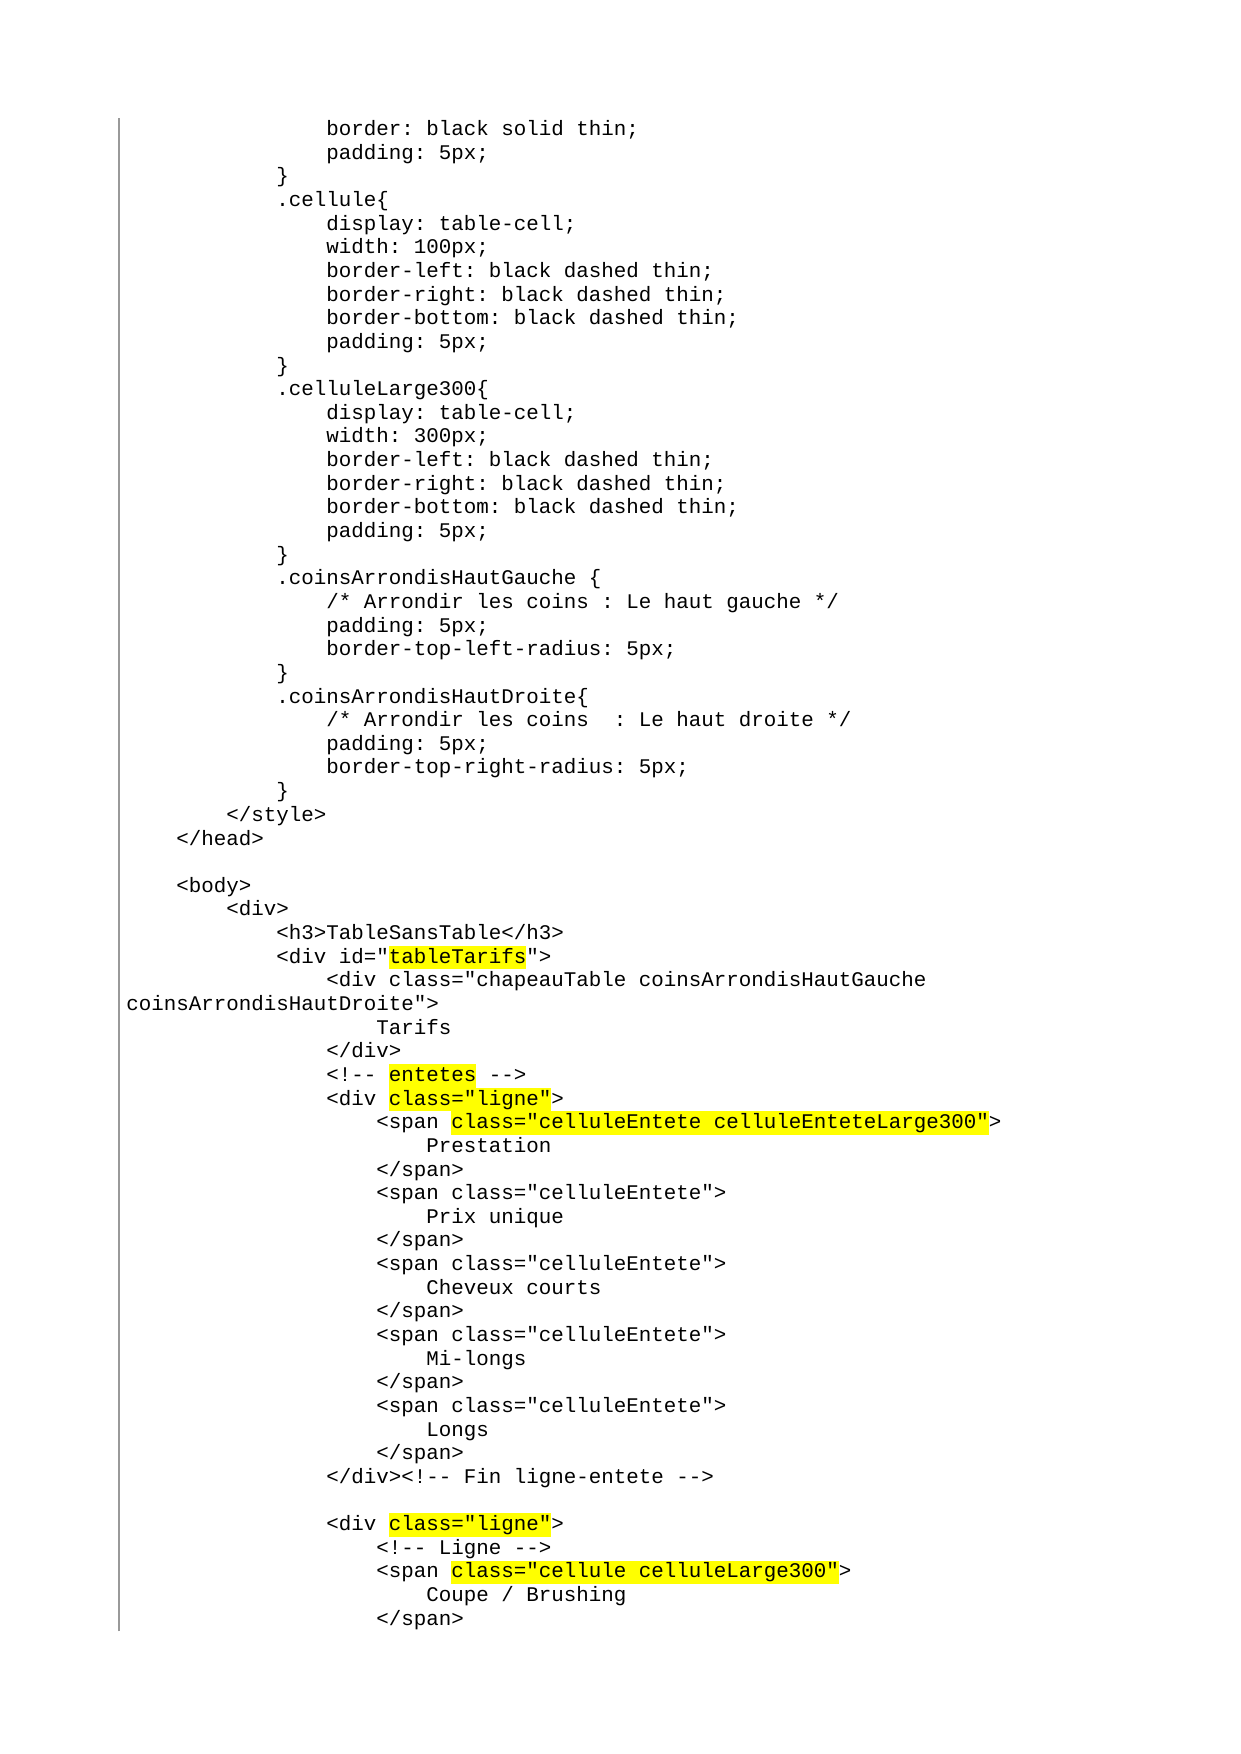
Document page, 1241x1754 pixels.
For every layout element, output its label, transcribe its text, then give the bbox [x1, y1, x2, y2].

text padding: 5px; [120, 520, 1122, 544]
text </span> [120, 1300, 1122, 1324]
text display: table-cell; [120, 402, 1122, 426]
text } [120, 544, 1122, 567]
text border-bottom: black dashed thin; [120, 307, 1122, 331]
text Coupe / Brushing [120, 1584, 1122, 1608]
text border-right: black dashed thin; [120, 473, 1122, 496]
text border-top-left-radius: 5px; [120, 638, 1122, 662]
text </span> [120, 1608, 1122, 1631]
text display: table-cell; [120, 213, 1122, 236]
text </span> [120, 1229, 1122, 1253]
text padding: 5px; [120, 615, 1122, 638]
text width: 300px; [120, 426, 1122, 449]
text border-left: black dashed thin; [120, 260, 1122, 284]
text Prestation [120, 1135, 1122, 1158]
text </div><!-- Fin ligne-entete --> [120, 1466, 1122, 1489]
text <div class="ligne"> [120, 1088, 1122, 1111]
text </head> [120, 827, 1122, 851]
text /* Arrondir les coins : Le haut gauche */ [120, 591, 1122, 615]
text padding: 5px; [120, 733, 1122, 757]
text <!-- Ligne --> [120, 1537, 1122, 1561]
text </span> [120, 1158, 1122, 1182]
text <span class="cellule celluleLarge300"> [120, 1561, 1122, 1584]
text <body> [120, 875, 1122, 898]
text padding: 5px; [120, 331, 1122, 354]
text <div class="ligne"> [120, 1513, 1122, 1537]
text Prix unique [120, 1206, 1122, 1229]
text <span class="celluleEntete"> [120, 1253, 1122, 1277]
text <span class="celluleEntete"> [120, 1395, 1122, 1419]
text border-top-right-radius: 5px; [120, 757, 1122, 780]
text padding: 5px; [120, 142, 1122, 165]
text </div> [120, 1040, 1122, 1064]
text <span class="celluleEntete"> [120, 1324, 1122, 1348]
text <div id="tableTarifs"> [120, 946, 1122, 969]
text border-bottom: black dashed thin; [120, 496, 1122, 520]
text Tarifs [120, 1017, 1122, 1040]
text } [120, 354, 1122, 378]
text .cellule{ [120, 189, 1122, 213]
text Longs [120, 1419, 1122, 1442]
text .coinsArrondisHautDroite{ [120, 686, 1122, 709]
text /* Arrondir les coins : Le haut droite */ [120, 709, 1122, 733]
text Cheveux courts [120, 1277, 1122, 1300]
text .celluleLarge300{ [120, 378, 1122, 402]
text </span> [120, 1442, 1122, 1466]
text <span class="celluleEntete celluleEnteteLarge300"> [120, 1111, 1122, 1135]
text } [120, 662, 1122, 686]
text <div> [120, 898, 1122, 922]
text <h3>TableSansTable</h3> [120, 922, 1122, 946]
text <div class="chapeauTable coinsArrondisHautGauche coinsArrondisHautDroite"> [120, 969, 1122, 1017]
text } [120, 165, 1122, 189]
text <!-- entetes --> [120, 1064, 1122, 1088]
text border-right: black dashed thin; [120, 284, 1122, 307]
text border: black solid thin; [120, 118, 1122, 142]
text <span class="celluleEntete"> [120, 1182, 1122, 1206]
text </style> [120, 804, 1122, 827]
text </span> [120, 1371, 1122, 1395]
text border-left: black dashed thin; [120, 449, 1122, 473]
text } [120, 780, 1122, 804]
text width: 100px; [120, 236, 1122, 260]
text .coinsArrondisHautGauche { [120, 567, 1122, 591]
text Mi-longs [120, 1348, 1122, 1371]
